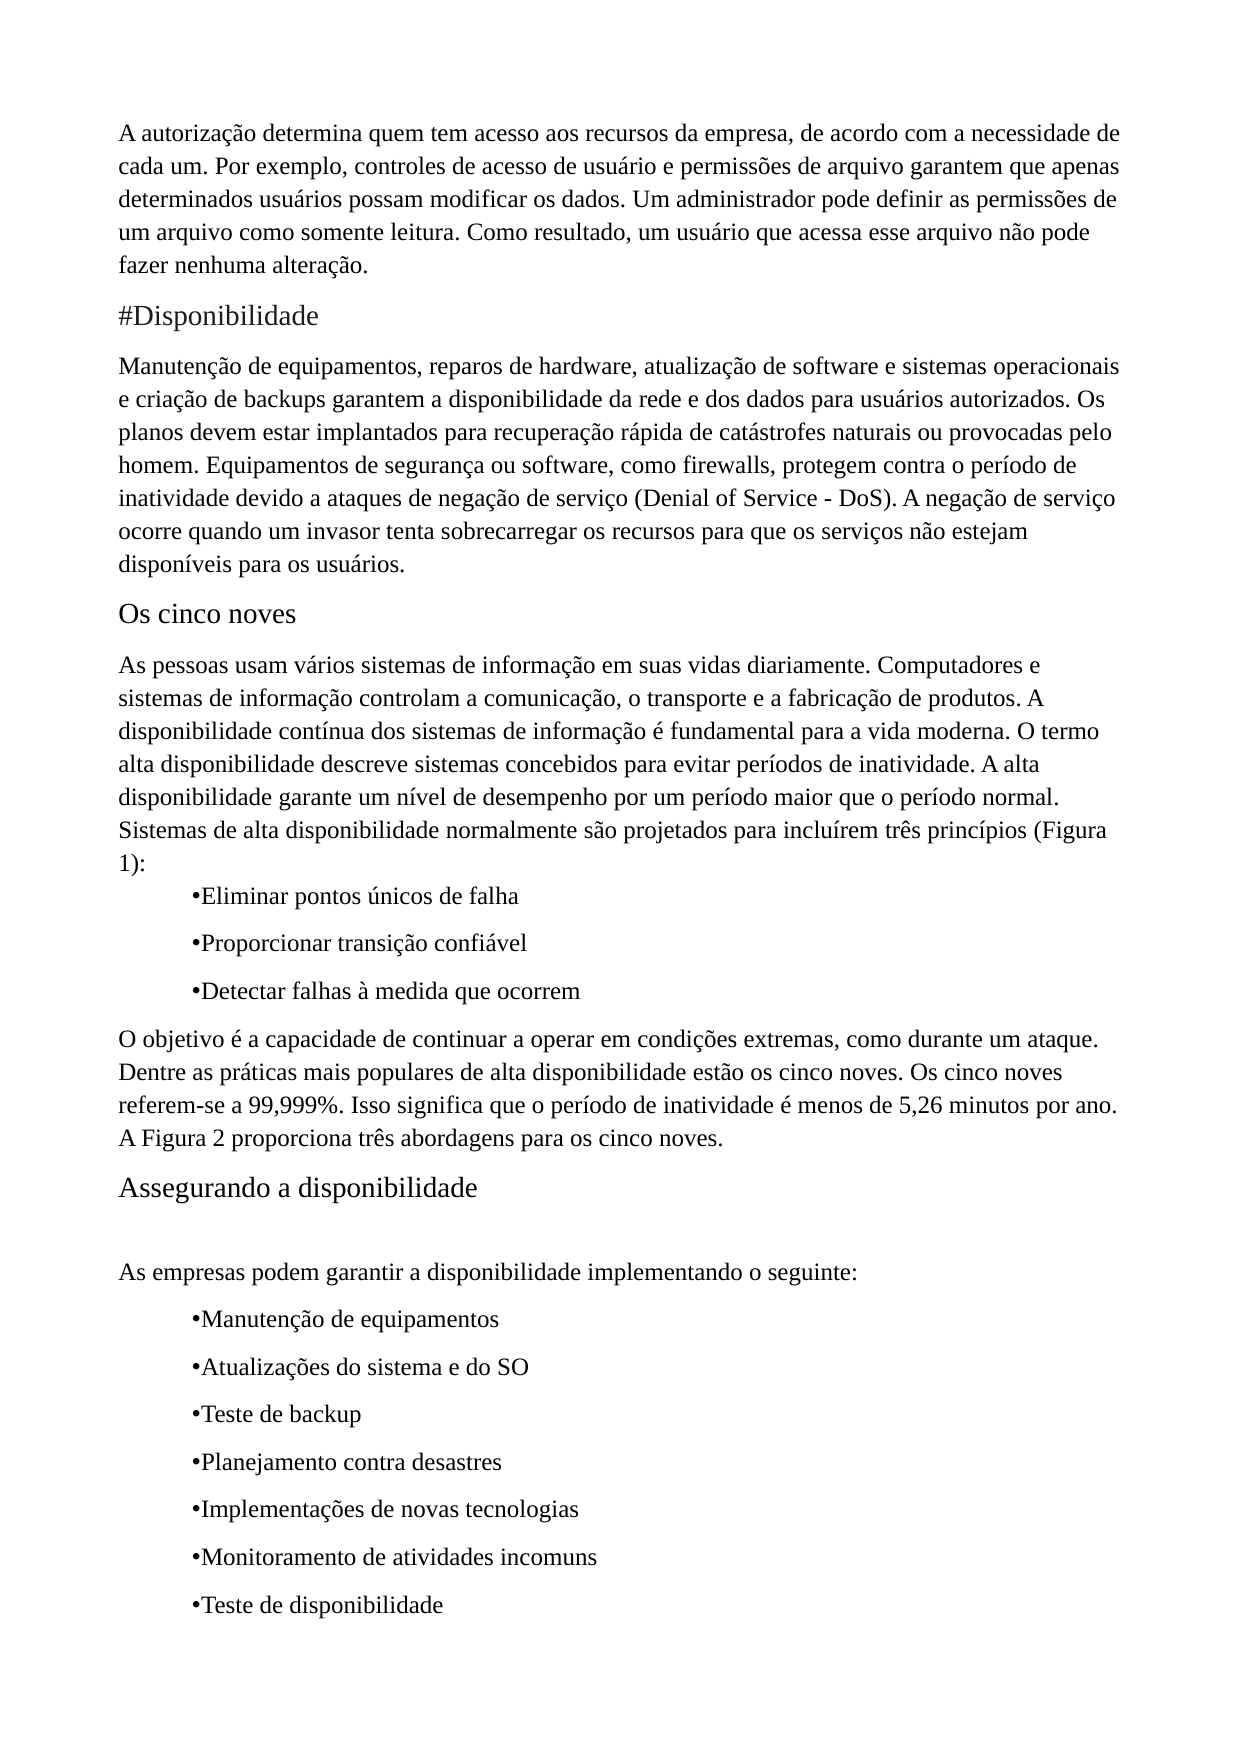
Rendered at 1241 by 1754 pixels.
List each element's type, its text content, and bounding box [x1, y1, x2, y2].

list Planejamento contra desastres [118, 1447, 1122, 1476]
text As pessoas usam vários sistemas de informação em suas vidas diariamente. Computadores e sistemas de informação controlam a comunicação, o transporte e a fabricação de produtos. A disponibilidade contínua dos sistemas de informação é fundamental para a vida moderna. O termo alta disponibilidade descreve sistemas concebidos para evitar períodos de inatividade. A alta disponibilidade garante um nível de desempenho por um período maior que o período normal. Sistemas de alta disponibilidade normalmente são projetados para incluírem três princípios (Figura 1): [118, 650, 1122, 877]
text O objetivo é a capacidade de continuar a operar em condições extremas, como durante um ataque. Dentre as práticas mais populares de alta disponibilidade estão os cinco noves. Os cinco noves referem-se a 99,999%. Isso significa que o período de inatividade é menos de 5,26 minutos por ano. A Figura 2 proporciona três abordagens para os cinco noves. [118, 1024, 1122, 1152]
list Detectar falhas à medida que ocorrem [118, 976, 1122, 1005]
list Proporcionar transição confiável [118, 928, 1122, 957]
text Manutenção de equipamentos, reparos de hardware, atualização de software e sistemas operacionais e criação de backups garantem a disponibilidade da rede e dos dados para usuários autorizados. Os planos devem estar implantados para recuperação rápida de catástrofes naturais ou provocadas pelo homem. Equipamentos de segurança ou software, como firewalls, protegem contra o período de inatividade devido a ataques de negação de serviço (Denial of Service - DoS). A negação de serviço ocorre quando um invasor tenta sobrecarregar os recursos para que os serviços não estejam disponíveis para os usuários. [118, 351, 1122, 578]
text Os cinco noves [118, 597, 1122, 630]
list Implementações de novas tecnologias [118, 1494, 1122, 1523]
list Eliminar pontos únicos de falha [118, 881, 1122, 910]
text As empresas podem garantir a disponibilidade implementando o seguinte: [118, 1257, 1122, 1285]
list Monitoramento de atividades incomuns [118, 1542, 1122, 1571]
list Atualizações do sistema e do SO [118, 1352, 1122, 1381]
list Teste de backup [118, 1399, 1122, 1428]
text A autorização determina quem tem acesso aos recursos da empresa, de acordo com a necessidade de cada um. Por exemplo, controles de acesso de usuário e permissões de arquivo garantem que apenas determinados usuários possam modificar os dados. Um administrador pode definir as permissões de um arquivo como somente leitura. Como resultado, um usuário que acessa esse arquivo não pode fazer nenhuma alteração. [118, 118, 1122, 279]
list Manutenção de equipamentos [118, 1304, 1122, 1333]
text #Disponibilidade [118, 298, 1122, 331]
text Assegurando a disponibilidade [118, 1170, 1122, 1204]
list Teste de disponibilidade [118, 1590, 1122, 1618]
